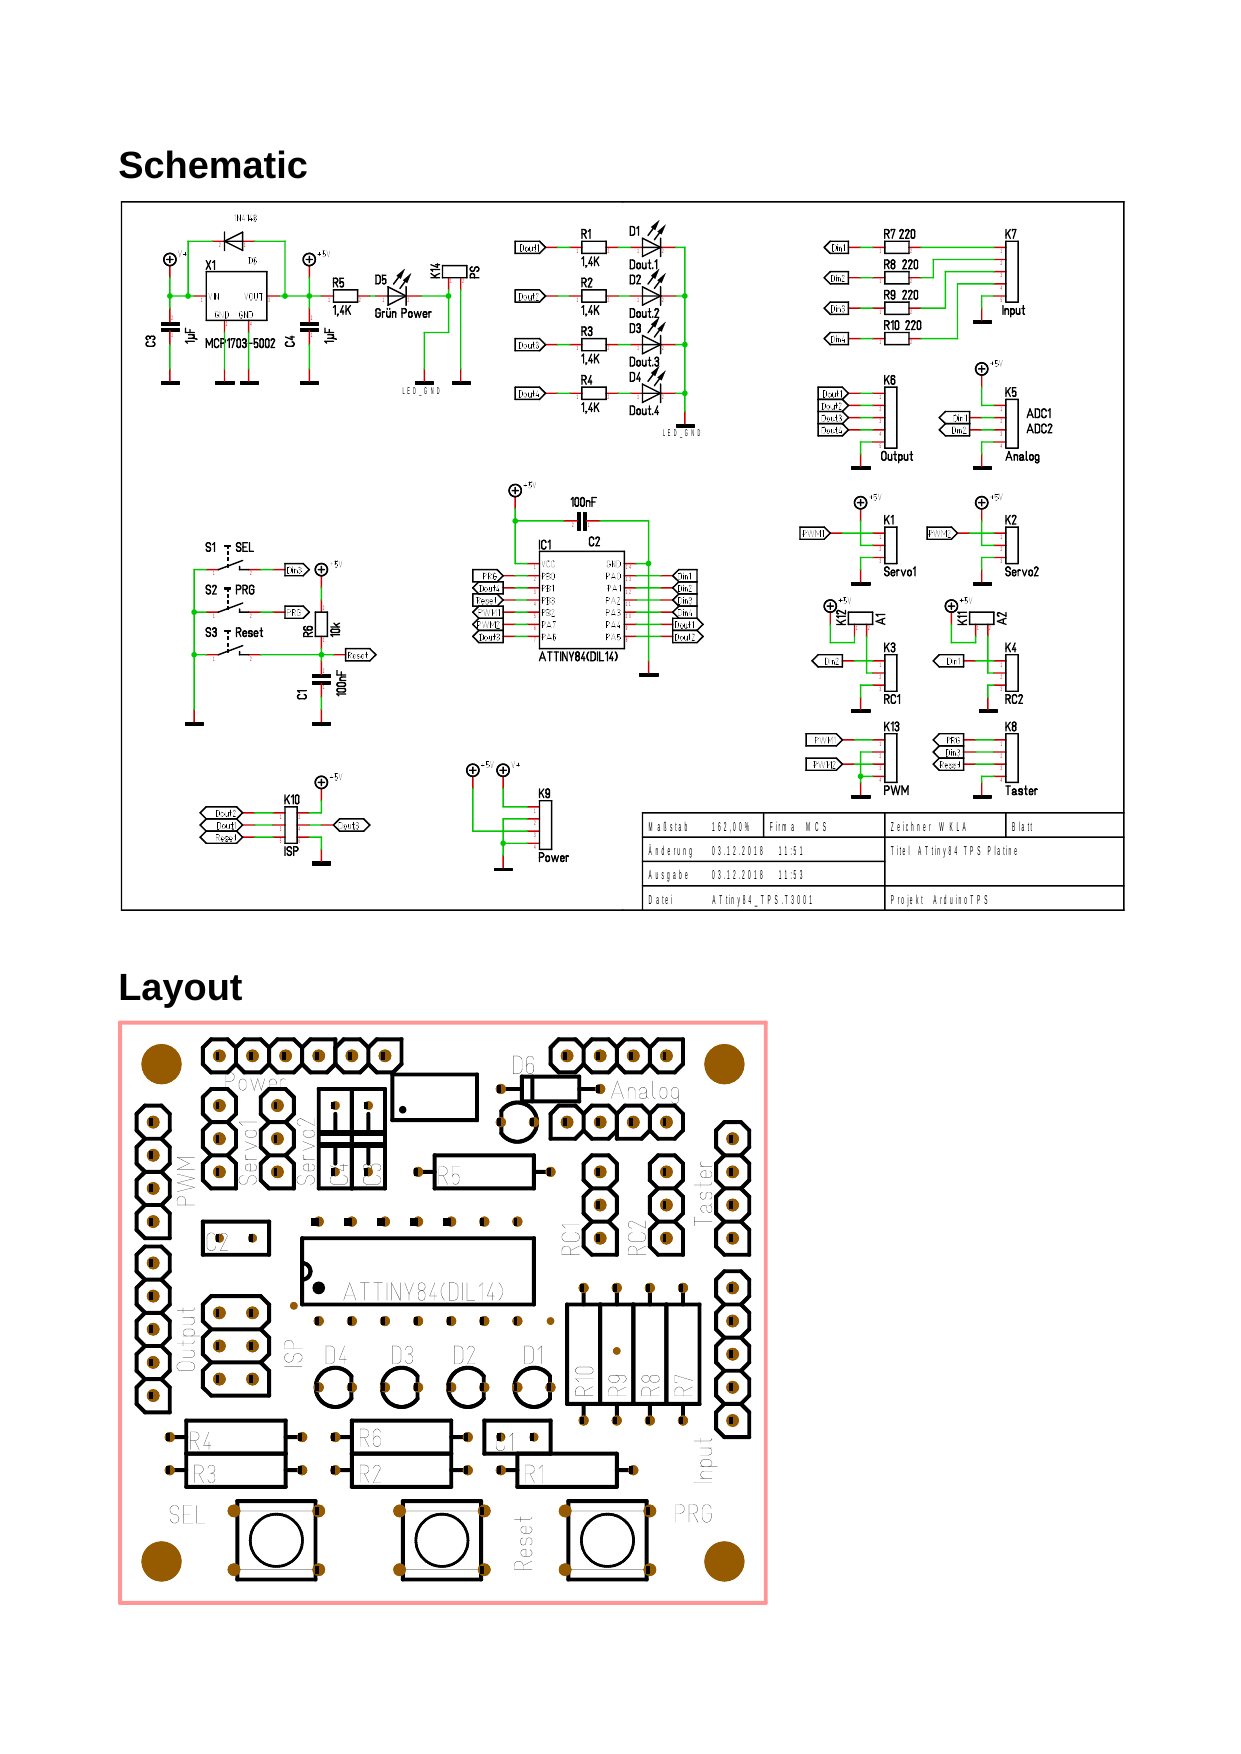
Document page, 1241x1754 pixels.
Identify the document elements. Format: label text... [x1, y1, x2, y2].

subtitle Layout [118, 964, 1122, 1008]
subtitle Schematic [118, 143, 1122, 187]
